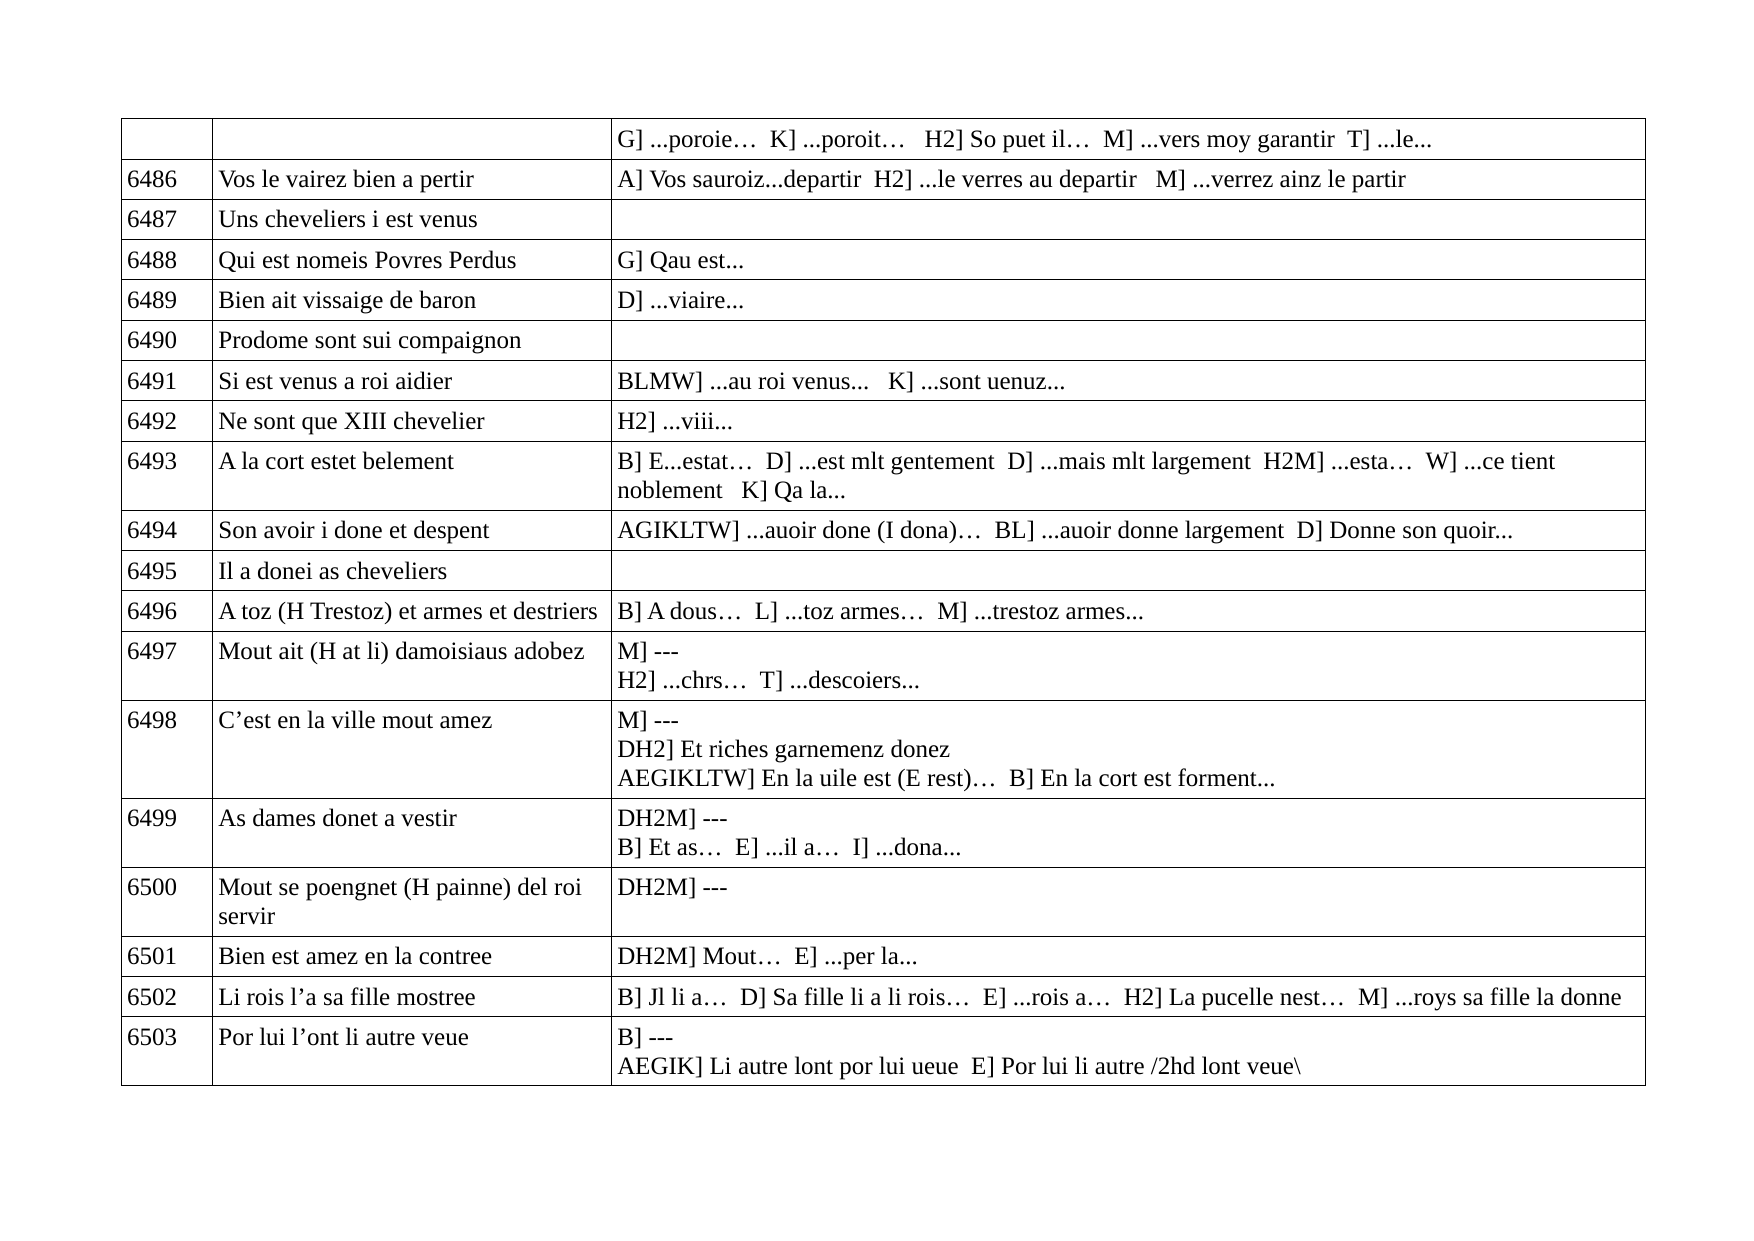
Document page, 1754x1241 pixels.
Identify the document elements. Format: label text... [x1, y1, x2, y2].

table_cell 6498 [122, 701, 212, 797]
table_cell [612, 551, 1645, 590]
table_cell 6494 [122, 511, 212, 550]
table_cell 6502 [122, 977, 212, 1016]
table_cell Mout se poengnet (H painne) del roi servir [213, 868, 611, 936]
table_cell B] A dous… L] ...toz armes… M] ...trestoz armes... [612, 591, 1645, 631]
table_cell 6493 [122, 442, 212, 510]
table_cell Si est venus a roi aidier [213, 361, 611, 400]
table_cell B] E...estat… D] ...est mlt gentement D] ...mais mlt largement H2M] ...esta… W] ...ce tient noblement K] Qa la... [612, 442, 1645, 510]
table_cell 6487 [122, 200, 212, 239]
table_cell Son avoir i done et despent [213, 511, 611, 550]
table_cell Mout ait (H at li) damoisiaus adobez [213, 632, 611, 700]
table_cell 6489 [122, 280, 212, 320]
table_cell Bien est amez en la contree [213, 937, 611, 976]
table_cell D] ...viaire... [612, 280, 1645, 320]
table_cell 6497 [122, 632, 212, 700]
table_cell [213, 119, 611, 158]
table_cell H2] ...viii... [612, 401, 1645, 441]
table_cell Ne sont que XIII chevelier [213, 401, 611, 441]
table_cell [122, 119, 212, 158]
table_cell 6488 [122, 240, 212, 279]
table_cell [612, 321, 1645, 360]
table_cell 6501 [122, 937, 212, 976]
table_cell M] --- H2] ...chrs… T] ...descoiers... [612, 632, 1645, 700]
table_cell [612, 200, 1645, 239]
table_cell A la cort estet belement [213, 442, 611, 510]
table_cell DH2M] Mout… E] ...per la... [612, 937, 1645, 976]
table_cell 6491 [122, 361, 212, 400]
table_cell Vos le vairez bien a pertir [213, 160, 611, 199]
table_cell C’est en la ville mout amez [213, 701, 611, 797]
table_cell DH2M] --- [612, 868, 1645, 936]
table_cell Bien ait vissaige de baron [213, 280, 611, 320]
table_cell Qui est nomeis Povres Perdus [213, 240, 611, 279]
table_cell DH2M] --- B] Et as… E] ...il a… I] ...dona... [612, 799, 1645, 867]
table_cell As dames donet a vestir [213, 799, 611, 867]
table_cell 6500 [122, 868, 212, 936]
table_cell Prodome sont sui compaignon [213, 321, 611, 360]
table_cell B] Jl li a… D] Sa fille li a li rois… E] ...rois a… H2] La pucelle nest… M] ...roys sa fille la donne [612, 977, 1645, 1016]
table_cell B] --- AEGIK] Li autre lont por lui ueue E] Por lui li autre /2hd lont veue\ [612, 1017, 1645, 1085]
table_cell G] Qau est... [612, 240, 1645, 279]
table_cell 6503 [122, 1017, 212, 1085]
table_cell A] Vos sauroiz...departir H2] ...le verres au departir M] ...verrez ainz le partir [612, 160, 1645, 199]
table_cell BLMW] ...au roi venus... K] ...sont uenuz... [612, 361, 1645, 400]
table_cell 6499 [122, 799, 212, 867]
table_cell Li rois l’a sa fille mostree [213, 977, 611, 1016]
table_cell Il a donei as cheveliers [213, 551, 611, 590]
table_cell 6492 [122, 401, 212, 441]
table_cell 6490 [122, 321, 212, 360]
table_cell A toz (H Trestoz) et armes et destriers [213, 591, 611, 631]
table_cell Uns cheveliers i est venus [213, 200, 611, 239]
table_cell 6496 [122, 591, 212, 631]
table_cell M] --- DH2] Et riches garnemenz donez AEGIKLTW] En la uile est (E rest)… B] En la cort est forment... [612, 701, 1645, 797]
table_cell --- G] ...poroie… K] ...poroit… H2] So puet il… M] ...vers moy garantir T] ...le... [612, 119, 1645, 158]
table_cell AGIKLTW] ...auoir done (I dona)… BL] ...auoir donne largement D] Donne son quoir... [612, 511, 1645, 550]
table_cell Por lui l’ont li autre veue [213, 1017, 611, 1085]
table_cell 6495 [122, 551, 212, 590]
table_cell 6486 [122, 160, 212, 199]
